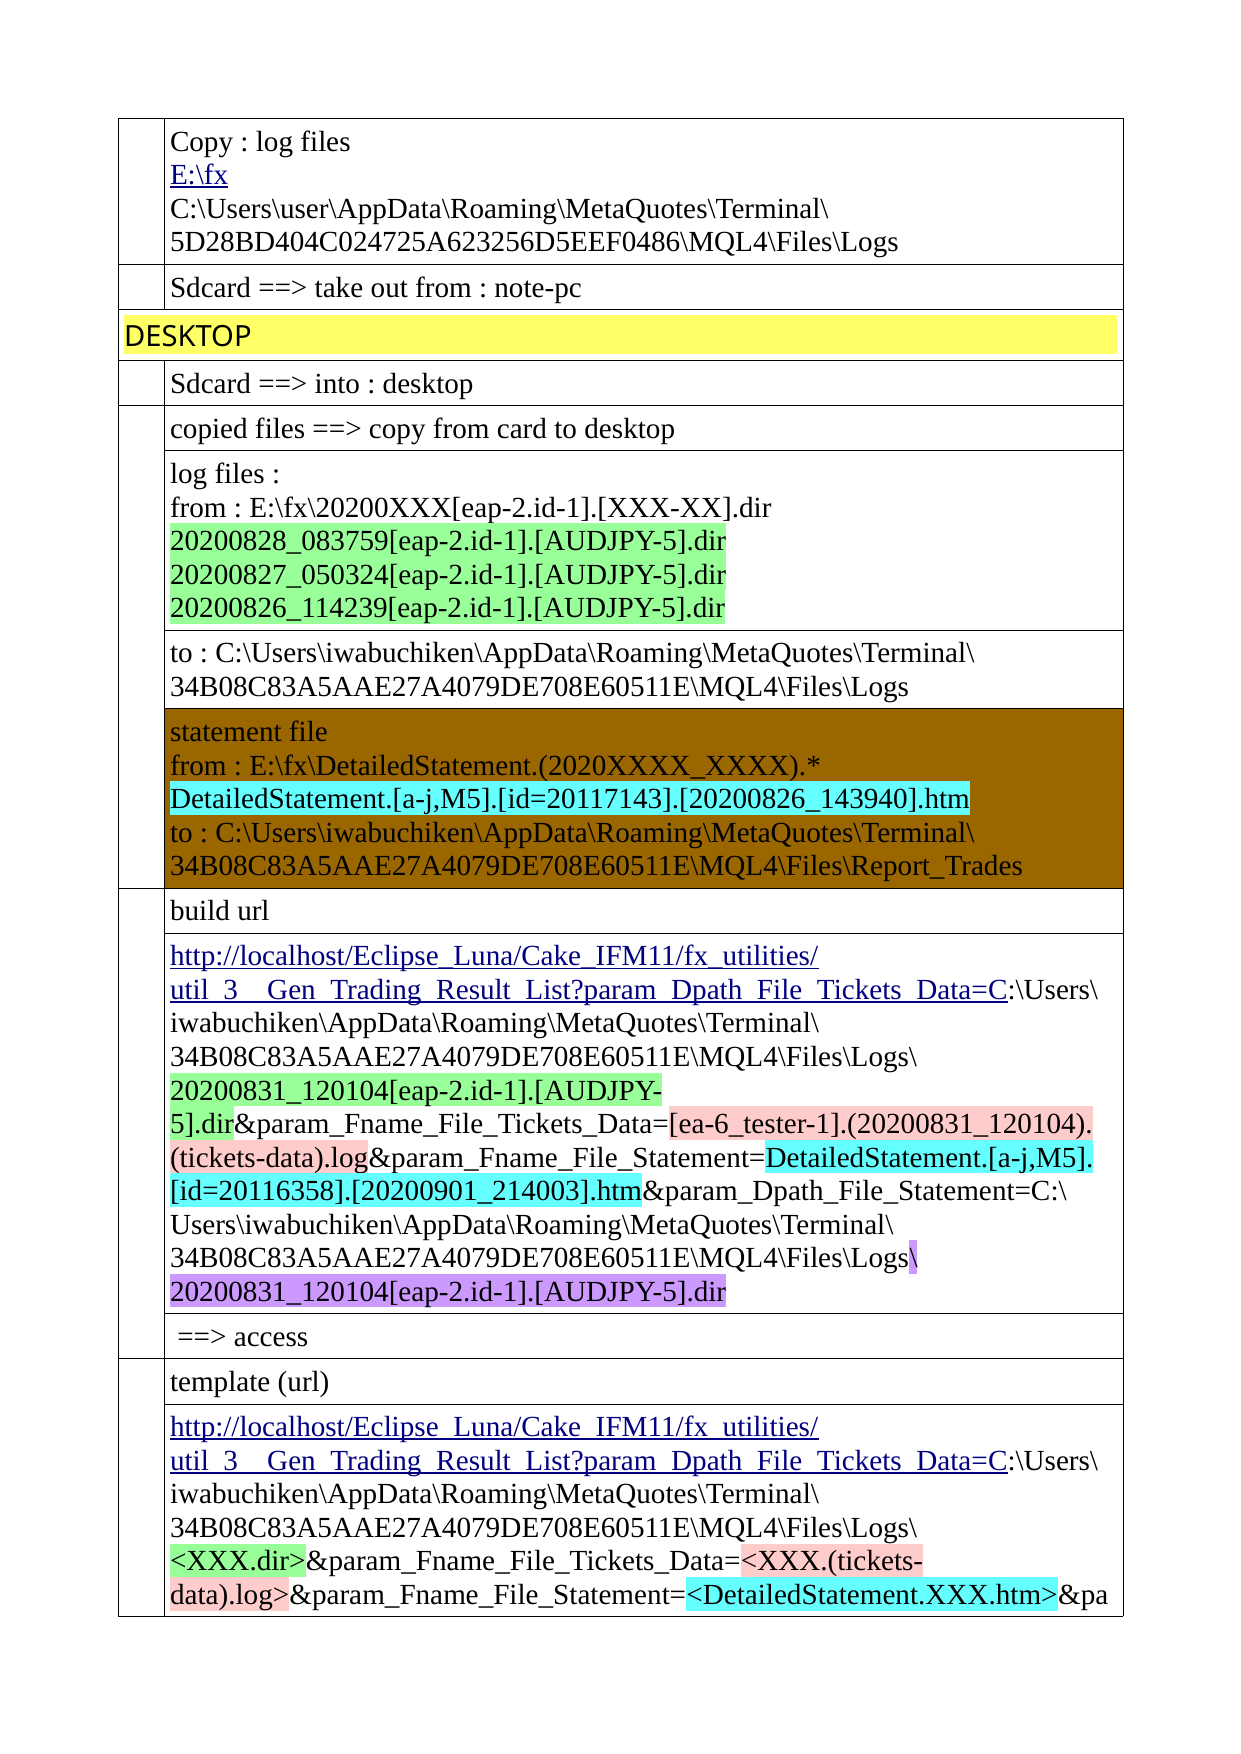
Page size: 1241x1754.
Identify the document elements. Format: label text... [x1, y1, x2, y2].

table_cell build url [165, 889, 1123, 933]
table_cell http://localhost/Eclipse_Luna/Cake_IFM11/fx_utilities/util_3__Gen_Trading_Result_List?param_Dpath_File_Tickets_Data=C:\Users\iwabuchiken\AppData\Roaming\MetaQuotes\Terminal\34B08C83A5AAE27A4079DE708E60511E\MQL4\Files\Logs\20200831_120104[eap-2.id-1].[AUDJPY-5].dir&param_Fname_File_Tickets_Data=[ea-6_tester-1].(20200831_120104).(tickets-data).log&param_Fname_File_Statement=DetailedStatement.[a-j,M5].[id=20116358].[20200901_214003].htm&param_Dpath_File_Statement=C:\Users\iwabuchiken\AppData\Roaming\MetaQuotes\Terminal\34B08C83A5AAE27A4079DE708E60511E\MQL4\Files\Logs\20200831_120104[eap-2.id-1].[AUDJPY-5].dir [165, 934, 1123, 1313]
table_cell statement file from : E:\fx\DetailedStatement.(2020XXXX_XXXX).* DetailedStatement.[a-j,M5].[id=20117143].[20200826_143940].htm to : C:\Users\iwabuchiken\AppData\Roaming\MetaQuotes\Terminal\34B08C83A5AAE27A4079DE708E60511E\MQL4\Files\Report_Trades [165, 709, 1123, 888]
table_cell [119, 361, 164, 405]
table_cell Sdcard ==> into : desktop [165, 361, 1123, 405]
table_cell ==> access [165, 1314, 1123, 1358]
table_cell to : C:\Users\iwabuchiken\AppData\Roaming\MetaQuotes\Terminal\34B08C83A5AAE27A4079DE708E60511E\MQL4\Files\Logs [165, 631, 1123, 708]
table_cell log files : from : E:\fx\20200XXX[eap-2.id-1].[XXX-XX].dir 20200828_083759[eap-2.id-1].[AUDJPY-5].dir 20200827_050324[eap-2.id-1].[AUDJPY-5].dir 20200826_114239[eap-2.id-1].[AUDJPY-5].dir [165, 451, 1123, 630]
table_cell copied files ==> copy from card to desktop [165, 406, 1123, 450]
table_cell Copy : log files E:\fx C:\Users\user\AppData\Roaming\MetaQuotes\Terminal\5D28BD404C024725A623256D5EEF0486\MQL4\Files\Logs [165, 119, 1123, 264]
table_cell [119, 1359, 164, 1616]
table_cell [119, 119, 164, 264]
table_cell [119, 889, 164, 1358]
table_cell DESKTOP [119, 310, 1123, 360]
table_cell Sdcard ==> take out from : note-pc [165, 265, 1123, 309]
table_cell [119, 265, 164, 309]
table_cell [119, 406, 164, 888]
table_cell http://localhost/Eclipse_Luna/Cake_IFM11/fx_utilities/util_3__Gen_Trading_Result_List?param_Dpath_File_Tickets_Data=C:\Users\iwabuchiken\AppData\Roaming\MetaQuotes\Terminal\34B08C83A5AAE27A4079DE708E60511E\MQL4\Files\Logs\<XXX.dir>&param_Fname_File_Tickets_Data=<XXX.(tickets-data).log>&param_Fname_File_Statement=<DetailedStatement.XXX.htm>&pa [165, 1405, 1123, 1616]
table_cell template (url) [165, 1359, 1123, 1403]
